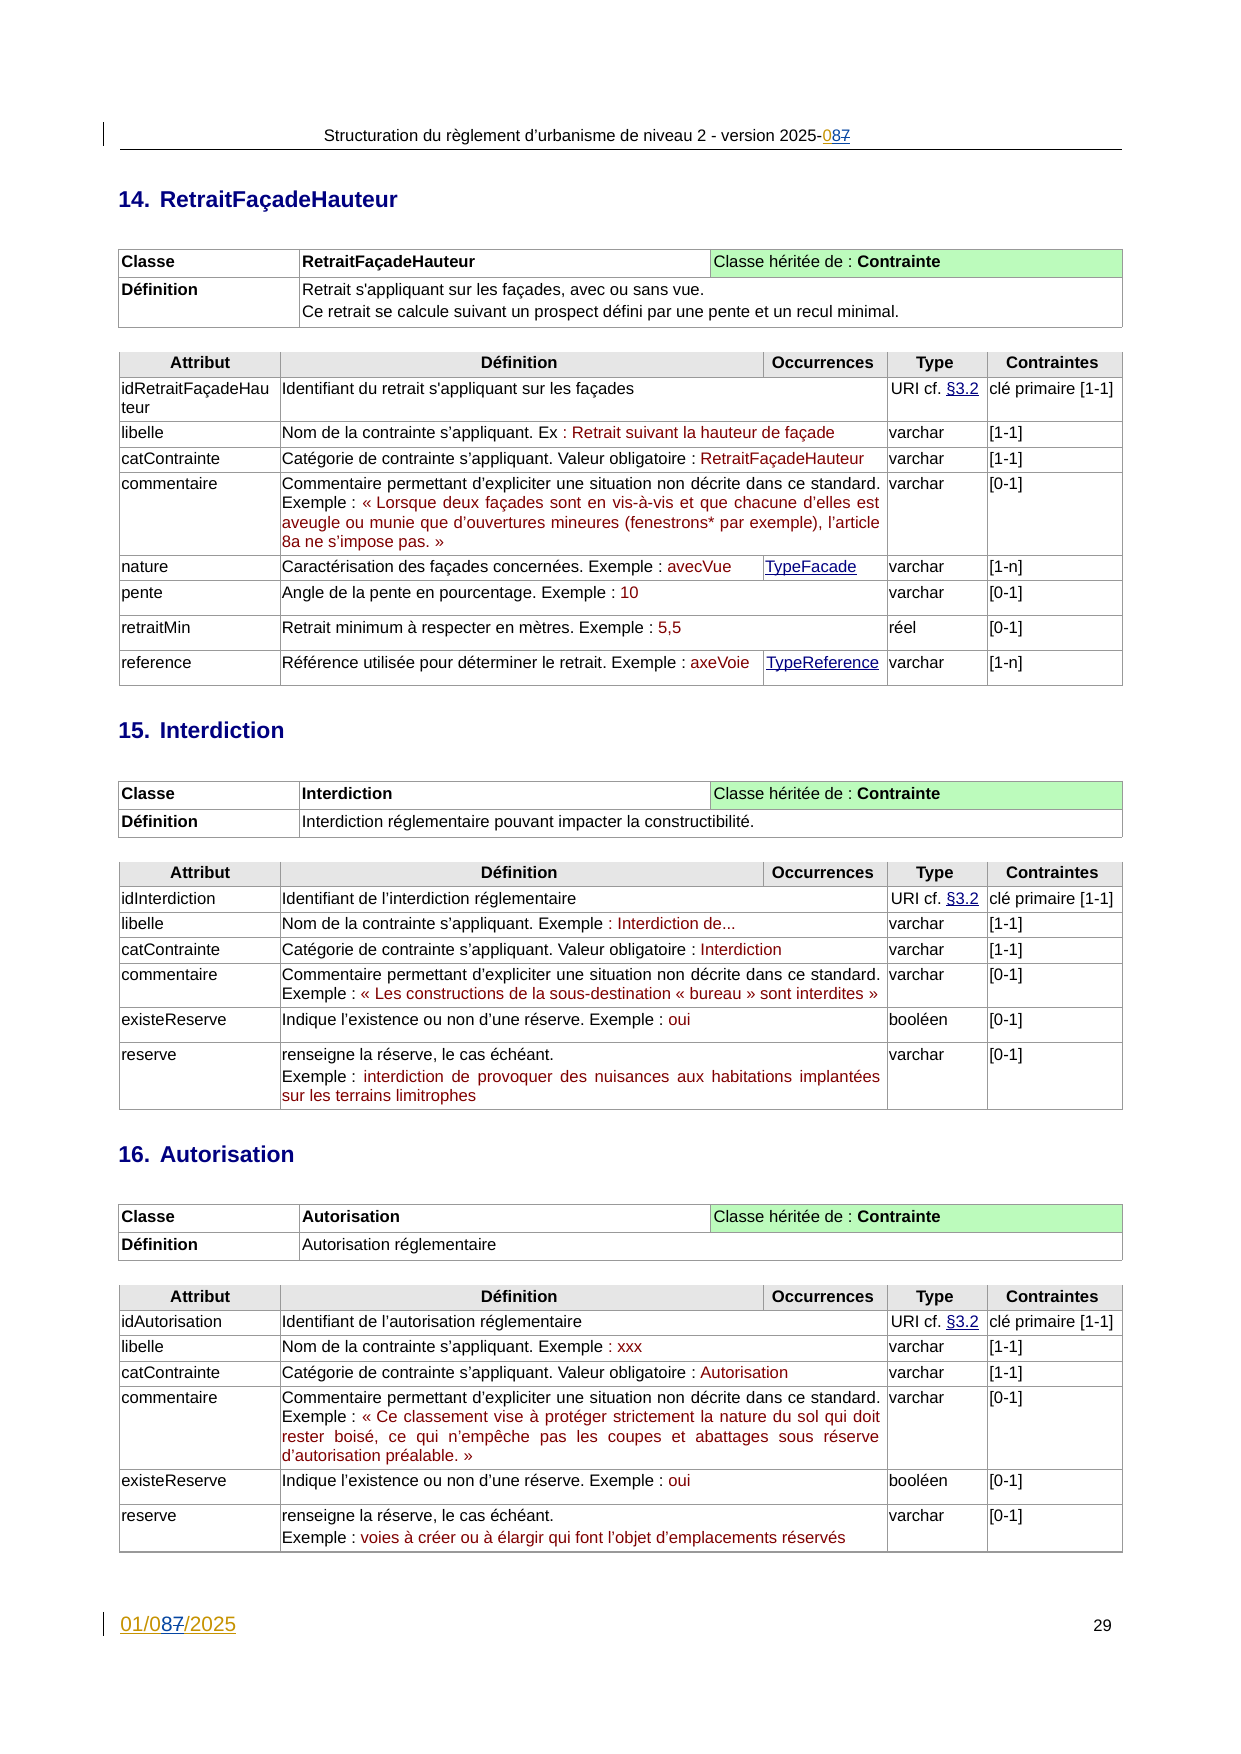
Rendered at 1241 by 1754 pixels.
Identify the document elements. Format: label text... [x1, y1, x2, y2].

table_cell ‍commentaire [120, 1387, 280, 1469]
table_cell [0-1] [988, 1008, 1122, 1042]
table_cell [0-1] [988, 581, 1122, 615]
table_header Occurrences [764, 352, 887, 377]
table_cell ‍commentaire [120, 473, 280, 555]
table_header Occurrences [764, 1285, 887, 1310]
table_header Type [888, 862, 987, 886]
table_cell catContrainte [120, 1362, 280, 1386]
table_cell varchar [888, 1362, 987, 1386]
table_cell idRetraitFaçadeHauteur [120, 378, 280, 421]
table_cell [1-1] [988, 913, 1122, 937]
table_cell varchar [888, 1043, 987, 1109]
table_cell reference [120, 651, 280, 685]
table_cell varchar [888, 938, 987, 962]
table_header Classe [119, 250, 299, 277]
table_cell libelle [120, 913, 280, 937]
table_cell Commentaire permettant d’expliciter une situation non décrite dans ce standard. Exemple : « Les constructions de la sous-destination « bureau » sont interdites » [281, 964, 887, 1007]
table_cell [0-1] [988, 1470, 1122, 1504]
table_cell Autorisation réglementaire [300, 1233, 1122, 1260]
table_cell catContrainte [120, 448, 280, 472]
table_cell TypeReference [764, 651, 887, 685]
table_cell [1-n] [988, 651, 1122, 685]
table_cell reserve [120, 1505, 280, 1551]
table_cell URI cf. §3.2 [888, 1311, 987, 1335]
table_cell idAutorisation [120, 1311, 280, 1335]
table_cell Identifiant du retrait s'appliquant sur les façades [281, 378, 887, 421]
table_cell Identifiant de l’interdiction réglementaire [281, 887, 887, 912]
table_header Contraintes [988, 862, 1122, 886]
table_header Occurrences [764, 862, 887, 886]
table_cell [0-1] [988, 964, 1122, 1007]
table_header Classe [119, 782, 299, 809]
table_header Définition [281, 352, 763, 377]
table_cell Indique l’existence ou non d’une réserve. Exemple : oui [281, 1008, 887, 1042]
table_cell varchar [888, 581, 987, 615]
table_cell Catégorie de contrainte s’appliquant. Valeur obligatoire : Interdiction [281, 938, 887, 962]
table_cell [0-1] [988, 473, 1122, 555]
table_cell Nom de la contrainte s’appliquant. Ex : Retrait suivant la hauteur de façade [281, 422, 887, 447]
table_cell [0-1] [988, 1387, 1122, 1469]
table_header Classe héritée de : Contrainte [711, 250, 1122, 277]
subtitle RetraitFaçadeHauteur [118, 186, 1122, 212]
table_cell renseigne la réserve, le cas échéant. Exemple : voies à créer ou à élargir qui font l’objet d’emplacements réservés [281, 1505, 887, 1551]
table_cell Catégorie de contrainte s’appliquant. Valeur obligatoire : RetraitFaçadeHauteur [281, 448, 887, 472]
table_header Attribut [120, 862, 280, 886]
table_header Classe [119, 1205, 299, 1232]
table_cell clé primaire [1-1] [988, 378, 1122, 421]
table_header Interdiction [300, 782, 710, 809]
table_cell Retrait s'appliquant sur les façades, avec ou sans vue. Ce retrait se calcule suivant un prospect défini par une pente et un recul minimal. [300, 278, 1122, 327]
table_cell libelle [120, 1336, 280, 1361]
table_cell varchar [888, 448, 987, 472]
table_cell varchar [888, 422, 987, 447]
table_cell booléen [888, 1470, 987, 1504]
table_cell Définition [119, 810, 299, 837]
table_header Classe héritée de : Contrainte [711, 782, 1122, 809]
table_cell Angle de la pente en pourcentage. Exemple : 10 [281, 581, 887, 615]
subtitle Interdiction [118, 717, 1122, 744]
table_cell renseigne la réserve, le cas échéant. Exemple : interdiction de provoquer des nuisances aux habitations implantées sur les terrains limitrophes [281, 1043, 887, 1109]
table_cell Caractérisation des façades concernées. Exemple : avecVue [281, 556, 763, 580]
table_header Type [888, 352, 987, 377]
table_cell [0-1] [988, 1505, 1122, 1551]
table_cell Interdiction réglementaire pouvant impacter la constructibilité. [300, 810, 1122, 837]
table_cell Catégorie de contrainte s’appliquant. Valeur obligatoire : Autorisation [281, 1362, 887, 1386]
table_cell varchar [888, 913, 987, 937]
table_header Classe héritée de : Contrainte [711, 1205, 1122, 1232]
table_cell existeReserve [120, 1008, 280, 1042]
table_cell [1-1] [988, 422, 1122, 447]
table_cell Commentaire permettant d’expliciter une situation non décrite dans ce standard. Exemple : « Lorsque deux façades sont en vis-à-vis et que chacune d’elles est aveugle ou munie que d’ouvertures mineures (fenestrons* par exemple), l’article 8a ne s’impose pas. » [281, 473, 887, 555]
table_cell Commentaire permettant d’expliciter une situation non décrite dans ce standard. Exemple : « Ce classement vise à protéger strictement la nature du sol qui doit rester boisé, ce qui n’empêche pas les coupes et abattages sous réserve d’autorisation préalable. » [281, 1387, 887, 1469]
table_cell Définition [119, 1233, 299, 1260]
table_cell réel [888, 616, 987, 650]
table_cell [0-1] [988, 1043, 1122, 1109]
table_cell URI cf. §3.2 [888, 887, 987, 912]
table_cell [1-1] [988, 938, 1122, 962]
table_header Attribut [120, 1285, 280, 1310]
table_cell [1-1] [988, 1336, 1122, 1361]
table_cell pente [120, 581, 280, 615]
table_header Autorisation [300, 1205, 710, 1232]
table_cell [1-1] [988, 448, 1122, 472]
table_cell varchar [888, 1336, 987, 1361]
table_cell varchar [888, 556, 987, 580]
table_cell [1-n] [988, 556, 1122, 580]
table_cell nature [120, 556, 280, 580]
table_cell varchar [888, 651, 987, 685]
table_cell TypeFacade [764, 556, 887, 580]
table_header RetraitFaçadeHauteur [300, 250, 710, 277]
table_cell URI cf. §3.2 [888, 378, 987, 421]
table_cell varchar [888, 473, 987, 555]
table_cell idInterdiction [120, 887, 280, 912]
table_cell [0-1] [988, 616, 1122, 650]
table_cell booléen [888, 1008, 987, 1042]
table_cell catContrainte [120, 938, 280, 962]
table_cell Identifiant de l’autorisation réglementaire [281, 1311, 887, 1335]
table_header Contraintes [988, 352, 1122, 377]
table_cell retraitMin [120, 616, 280, 650]
table_cell ‍commentaire [120, 964, 280, 1007]
table_cell Nom de la contrainte s’appliquant. Exemple : Interdiction de... [281, 913, 887, 937]
table_cell Référence utilisée pour déterminer le retrait. Exemple : axeVoie [281, 651, 763, 685]
table_header Type [888, 1285, 987, 1310]
table_cell [1-1] [988, 1362, 1122, 1386]
table_cell clé primaire [1-1] [988, 1311, 1122, 1335]
table_cell Nom de la contrainte s’appliquant. Exemple : xxx [281, 1336, 887, 1361]
table_cell Définition [119, 278, 299, 327]
table_header Définition [281, 1285, 763, 1310]
table_header Définition [281, 862, 763, 886]
table_cell varchar [888, 1387, 987, 1469]
table_cell varchar [888, 964, 987, 1007]
table_cell Indique l’existence ou non d’une réserve. Exemple : oui [281, 1470, 887, 1504]
table_cell Retrait minimum à respecter en mètres. Exemple : 5,5 [281, 616, 887, 650]
table_cell libelle [120, 422, 280, 447]
table_cell existeReserve [120, 1470, 280, 1504]
table_header Attribut [120, 352, 280, 377]
table_cell reserve [120, 1043, 280, 1109]
table_header Contraintes [988, 1285, 1122, 1310]
table_cell clé primaire [1-1] [988, 887, 1122, 912]
table_cell varchar [888, 1505, 987, 1551]
subtitle Autorisation [118, 1141, 1122, 1167]
